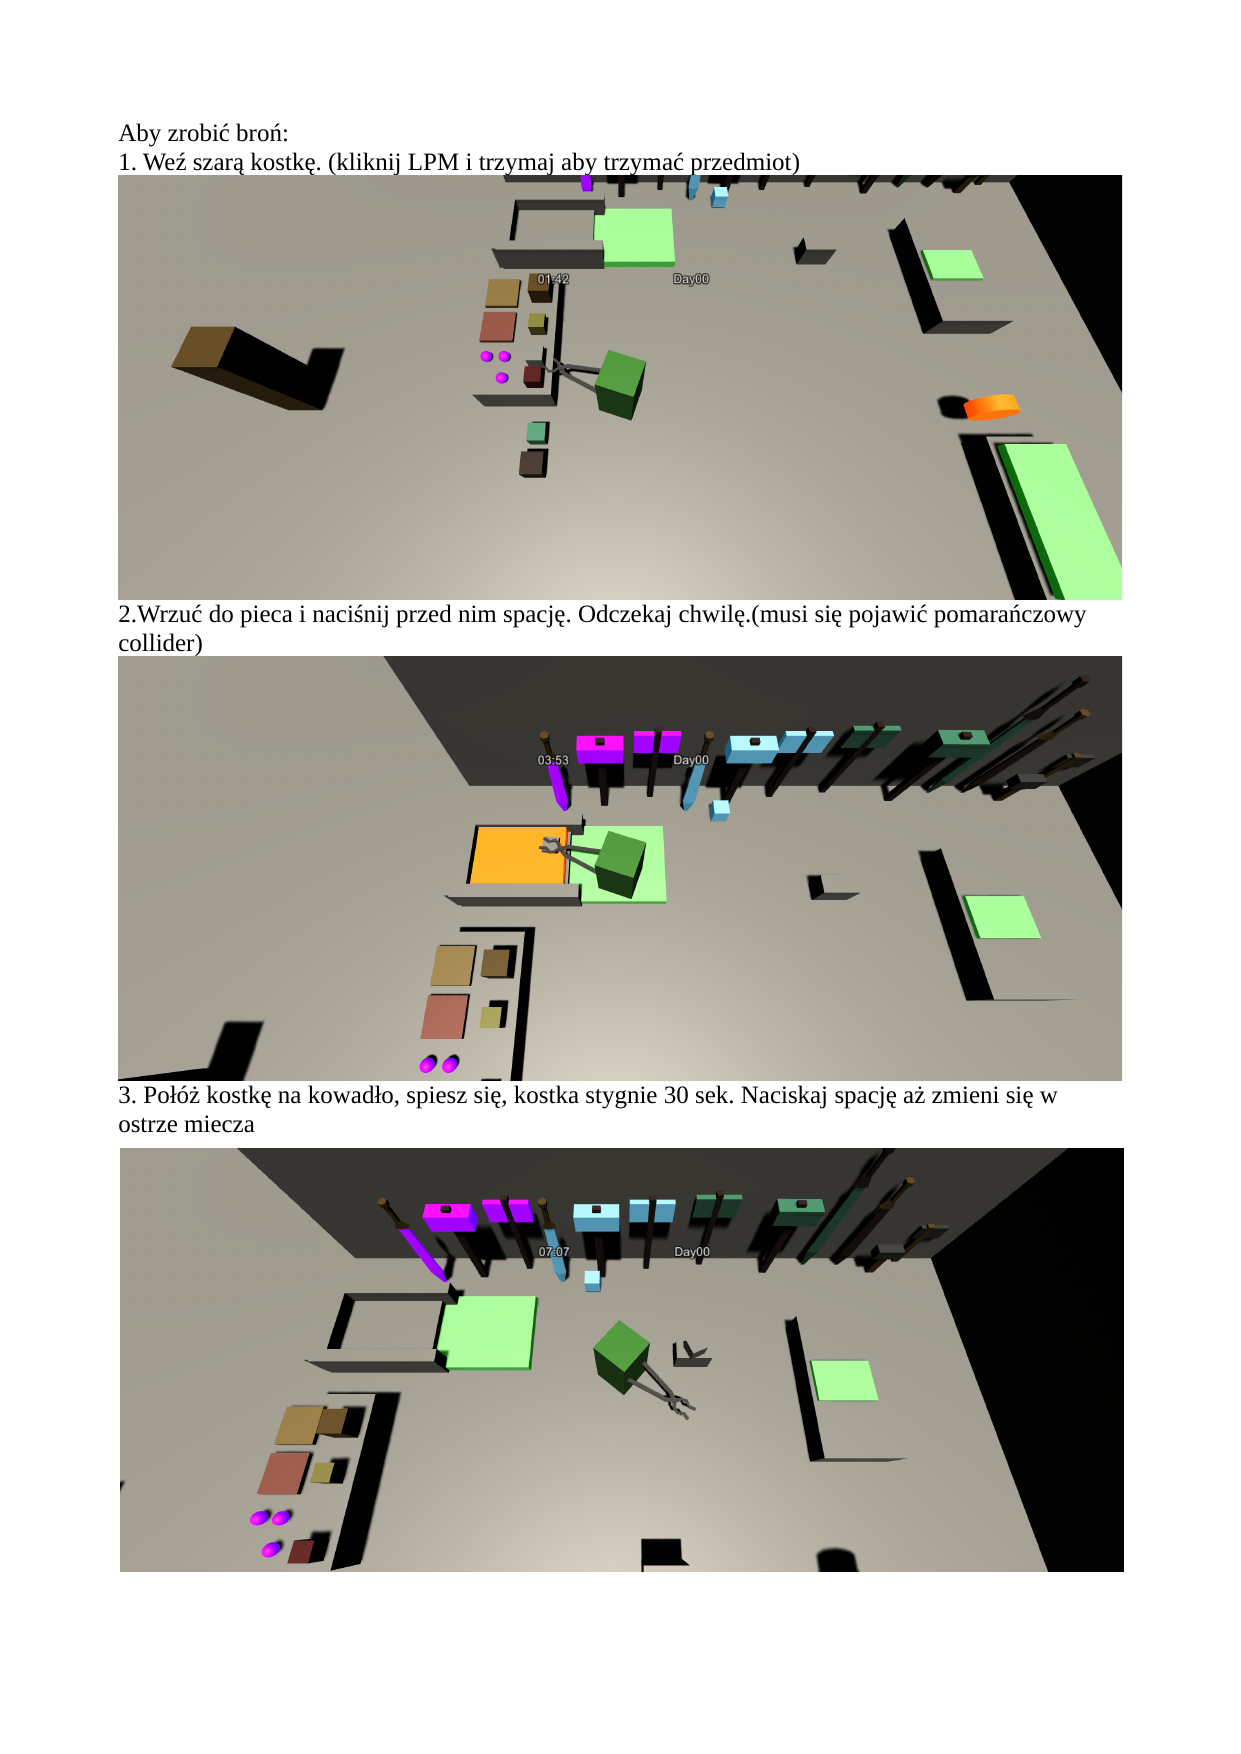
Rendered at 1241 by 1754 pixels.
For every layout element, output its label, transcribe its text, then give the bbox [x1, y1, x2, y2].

text 2.Wrzuć do pieca i naciśnij przed nim spację. Odczekaj chwilę.(musi się pojawić pomarańczowy collider) [118, 600, 1122, 656]
text 3. Połóż kostkę na kowadło, spiesz się, kostka stygnie 30 sek. Naciskaj spację aż zmieni się w ostrze miecza [118, 1081, 1122, 1138]
text 1. Weź szarą kostkę. (kliknij LPM i trzymaj aby trzymać przedmiot) [118, 147, 1122, 175]
picture [120, 1148, 1124, 1572]
picture [118, 656, 1123, 1081]
text Aby zrobić broń: [118, 118, 1122, 147]
picture [118, 175, 1123, 600]
